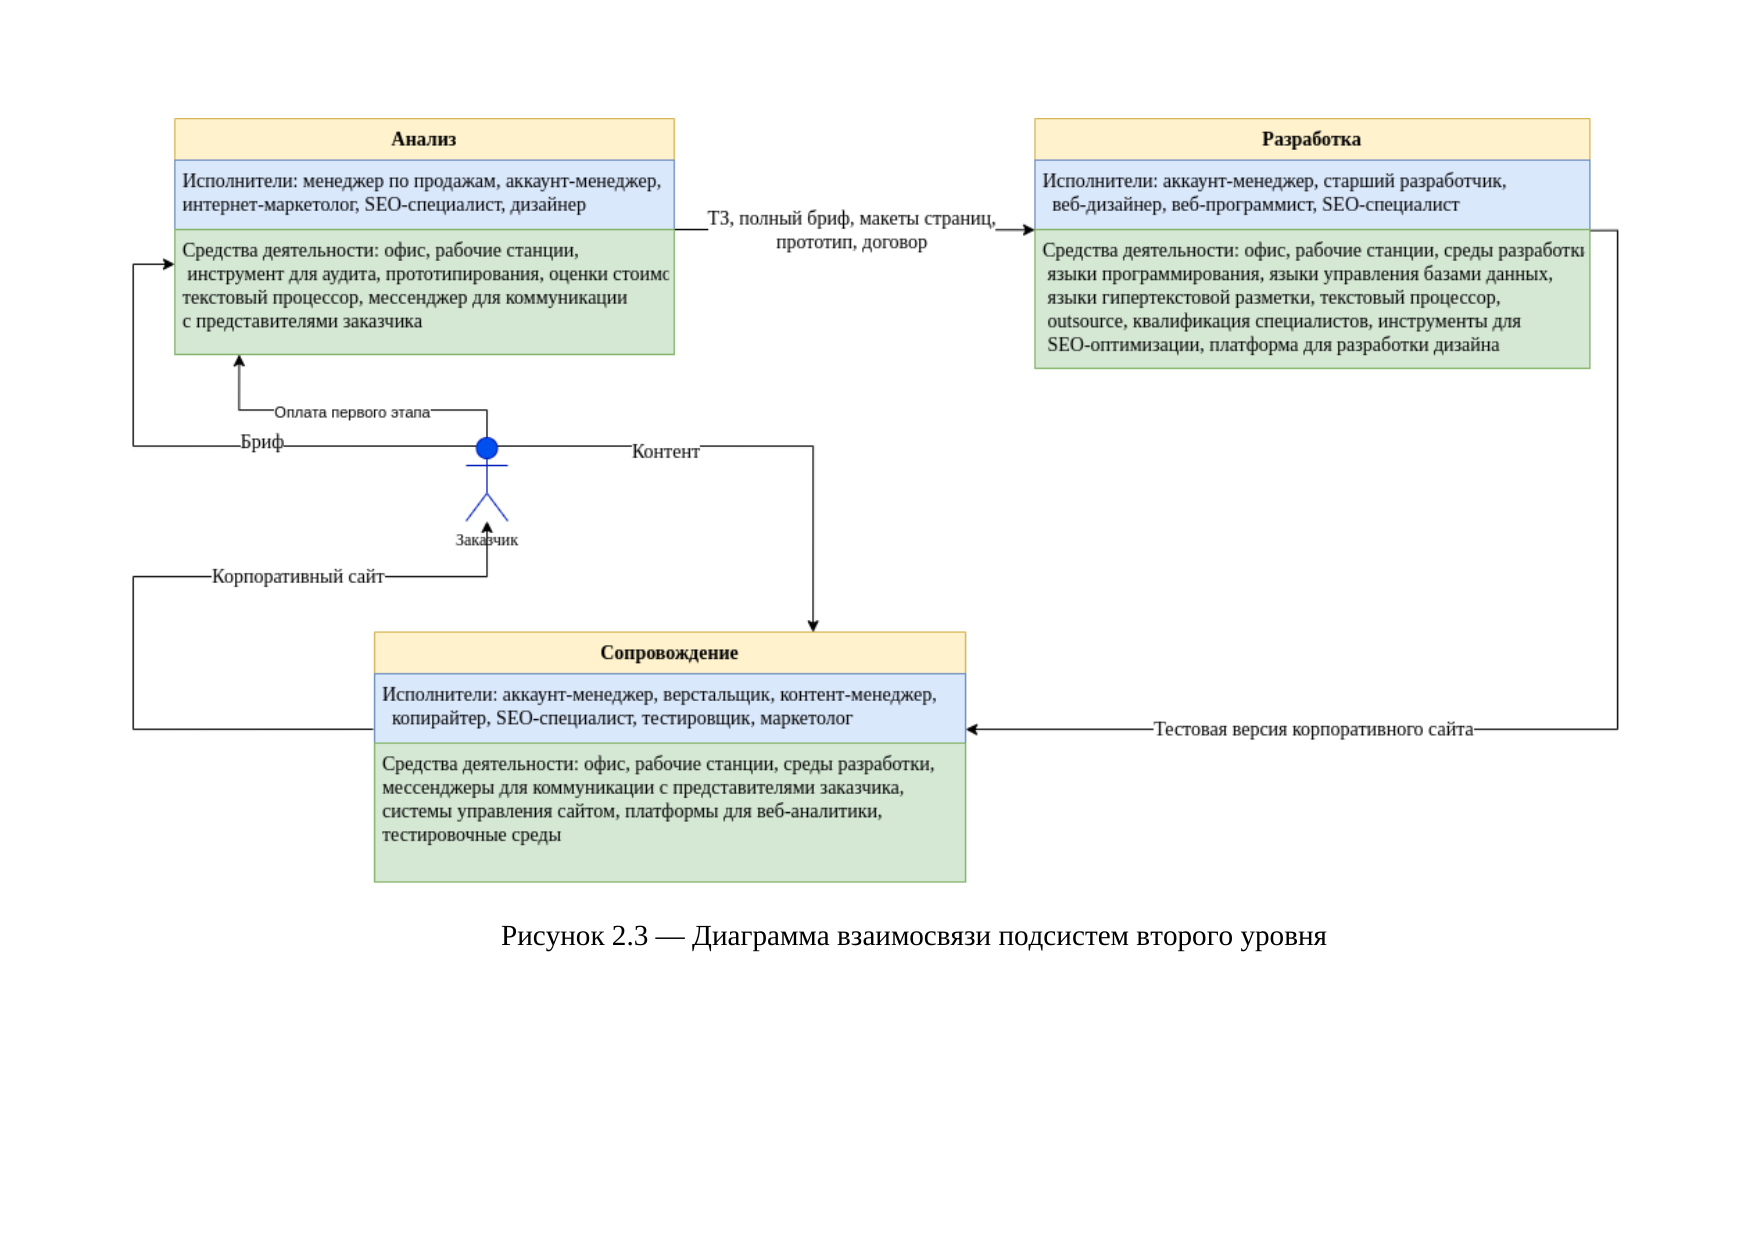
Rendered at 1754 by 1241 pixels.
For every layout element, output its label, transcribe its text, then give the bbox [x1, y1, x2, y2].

text Рисунок 2.3 — Диаграмма взаимосвязи подсистем второго уровня [118, 133, 1636, 951]
picture [123, 118, 1631, 887]
